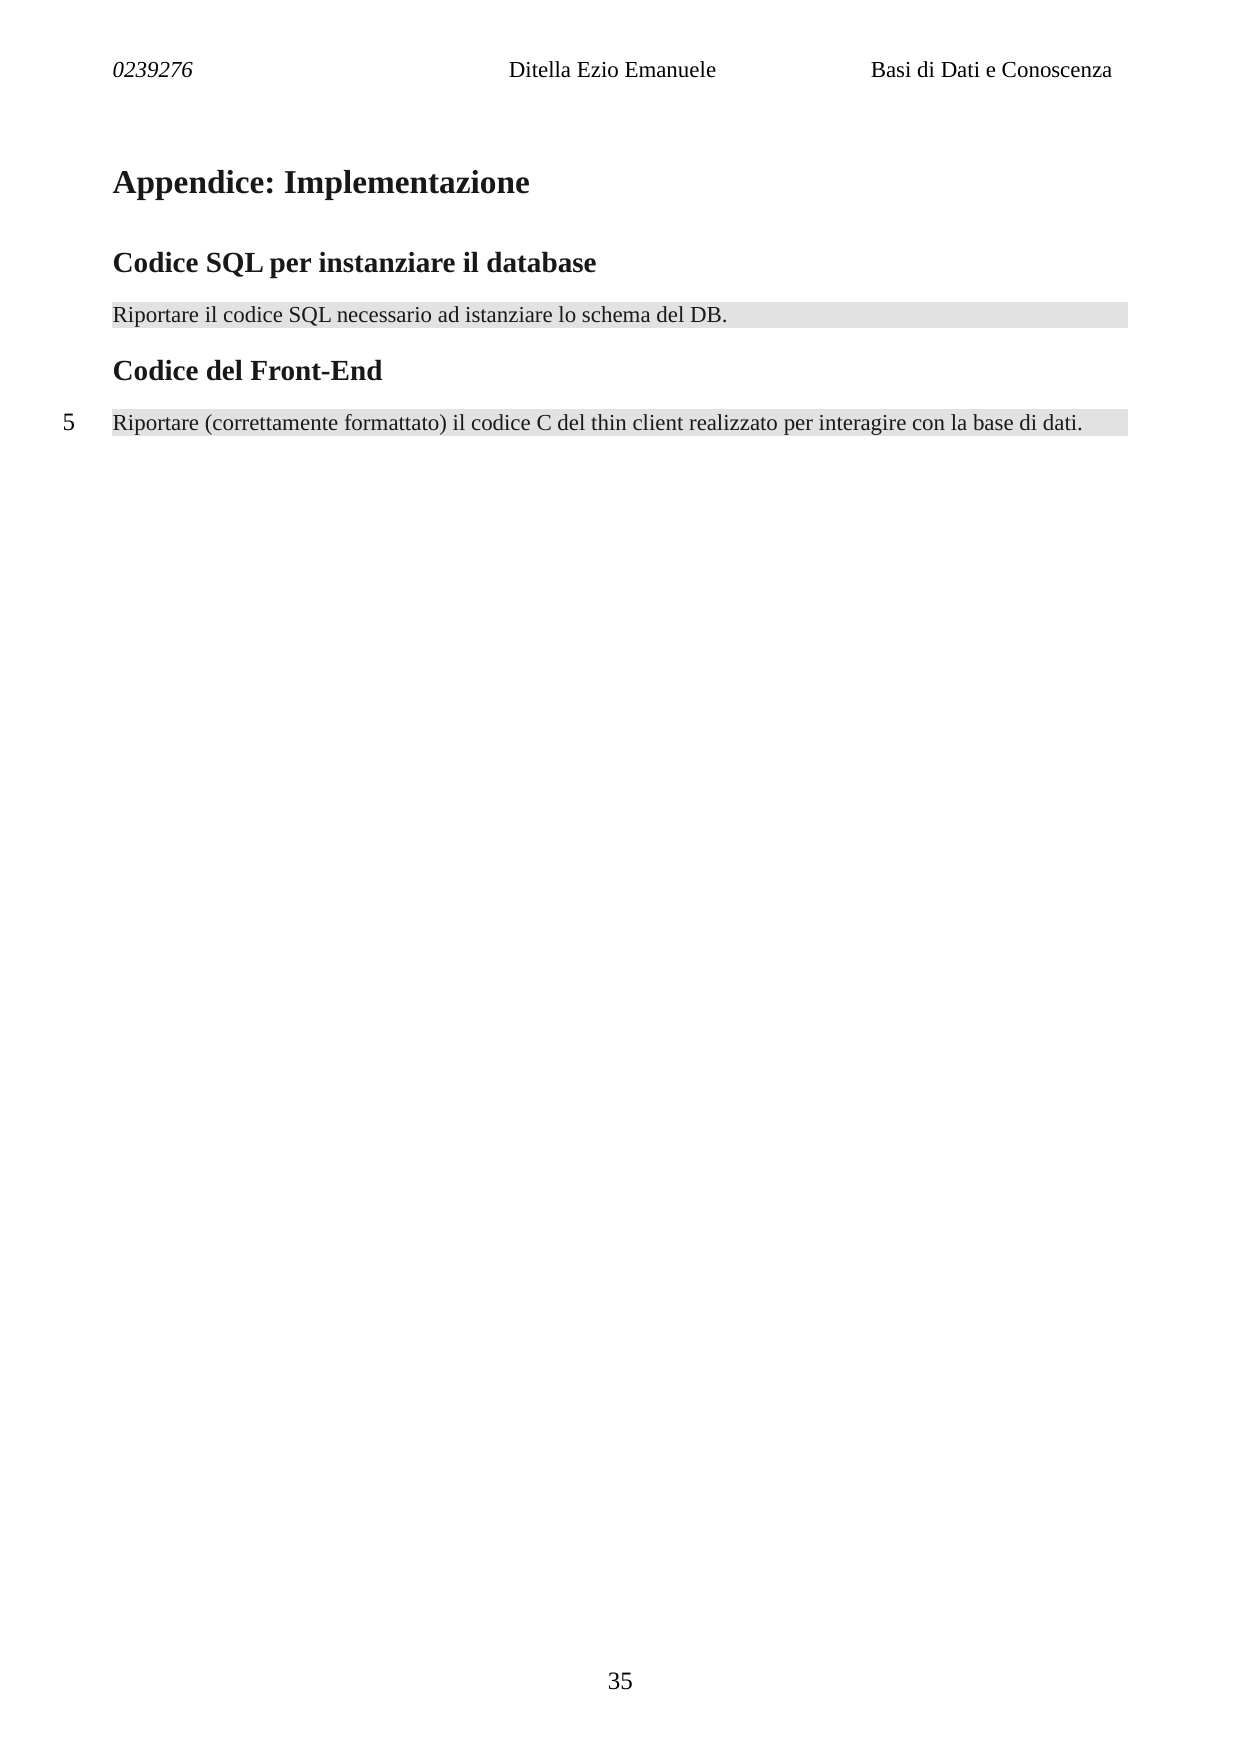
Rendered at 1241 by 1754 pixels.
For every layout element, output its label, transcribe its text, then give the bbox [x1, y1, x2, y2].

text Riportare il codice SQL necessario ad istanziare lo schema del DB. [112, 302, 1128, 328]
subtitle Codice del Front-End [112, 353, 1128, 386]
subtitle Codice SQL per instanziare il database [112, 245, 1128, 278]
subtitle Appendice: Implementazione [112, 162, 1128, 201]
text Riportare (correttamente formattato) il codice C del thin client realizzato per interagire con la base di dati. [112, 409, 1128, 436]
